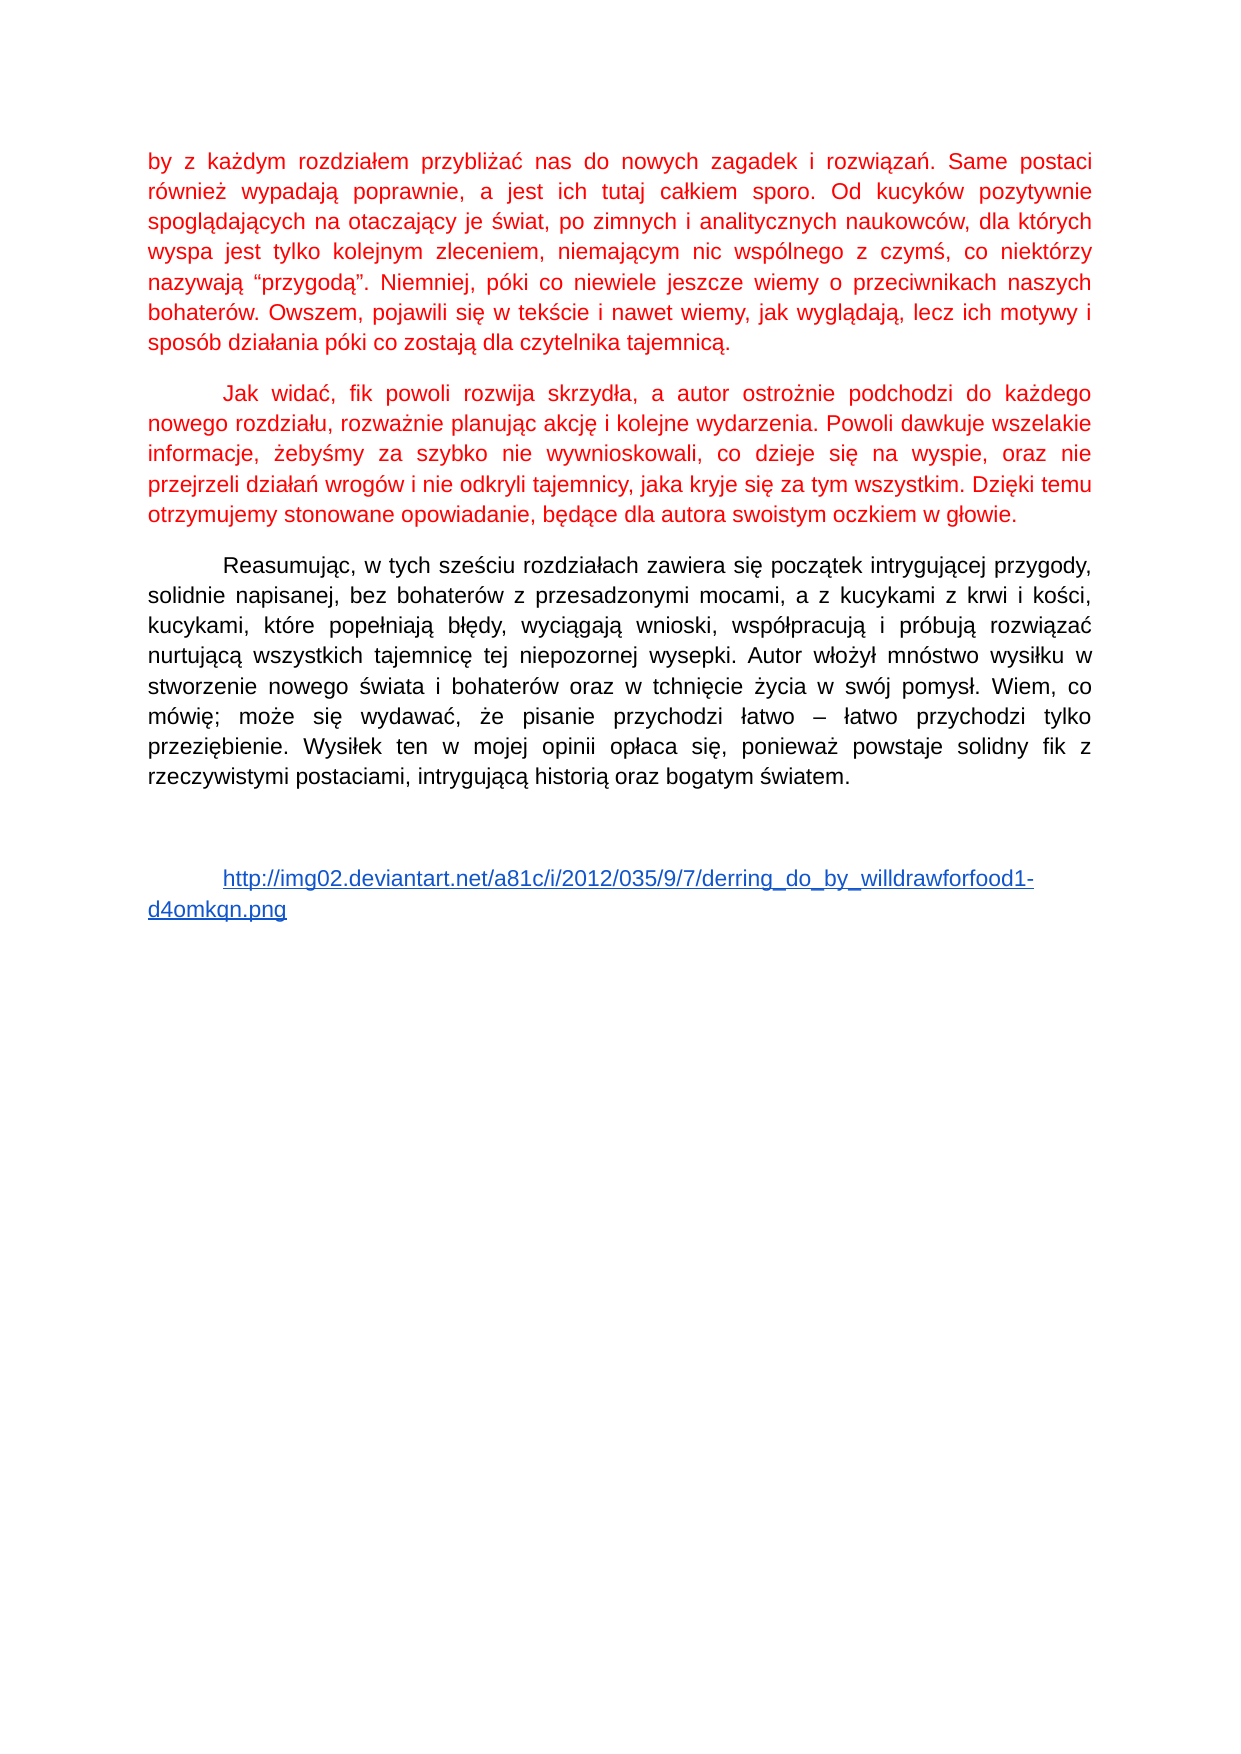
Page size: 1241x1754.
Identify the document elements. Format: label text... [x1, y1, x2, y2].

text by z każdym rozdziałem przybliżać nas do nowych zagadek i rozwiązań. Same postaci również wypadają poprawnie, a jest ich tutaj całkiem sporo. Od kucyków pozytywnie spoglądających na otaczający je świat, po zimnych i analitycznych naukowców, dla których wyspa jest tylko kolejnym zleceniem, niemającym nic wspólnego z czymś, co niektórzy nazywają “przygodą”. Niemniej, póki co niewiele jeszcze wiemy o przeciwnikach naszych bohaterów. Owszem, pojawili się w tekście i nawet wiemy, jak wyglądają, lecz ich motywy i sposób działania póki co zostają dla czytelnika tajemnicą. [148, 148, 1093, 355]
text Reasumując, w tych sześciu rozdziałach zawiera się początek intrygującej przygody, solidnie napisanej, bez bohaterów z przesadzonymi mocami, a z kucykami z krwi i kości, kucykami, które popełniają błędy, wyciągają wnioski, współpracują i próbują rozwiązać nurtującą wszystkich tajemnicę tej niepozornej wysepki. Autor włożył mnóstwo wysiłku w stworzenie nowego świata i bohaterów oraz w tchnięcie życia w swój pomysł. Wiem, co mówię; może się wydawać, że pisanie przychodzi łatwo – łatwo przychodzi tylko przeziębienie. Wysiłek ten w mojej opinii opłaca się, ponieważ powstaje solidny fik z rzeczywistymi postaciami, intrygującą historią oraz bogatym światem. [148, 552, 1093, 789]
text http://img02.deviantart.net/a81c/i/2012/035/9/7/derring_do_by_willdrawforfood1-d4omkqn.png [148, 865, 1093, 922]
text Jak widać, fik powoli rozwija skrzydła, a autor ostrożnie podchodzi do każdego nowego rozdziału, rozważnie planując akcję i kolejne wydarzenia. Powoli dawkuje wszelakie informacje, żebyśmy za szybko nie wywnioskowali, co dzieje się na wyspie, oraz nie przejrzeli działań wrogów i nie odkryli tajemnicy, jaka kryje się za tym wszystkim. Dzięki temu otrzymujemy stonowane opowiadanie, będące dla autora swoistym oczkiem w głowie. [148, 380, 1093, 527]
